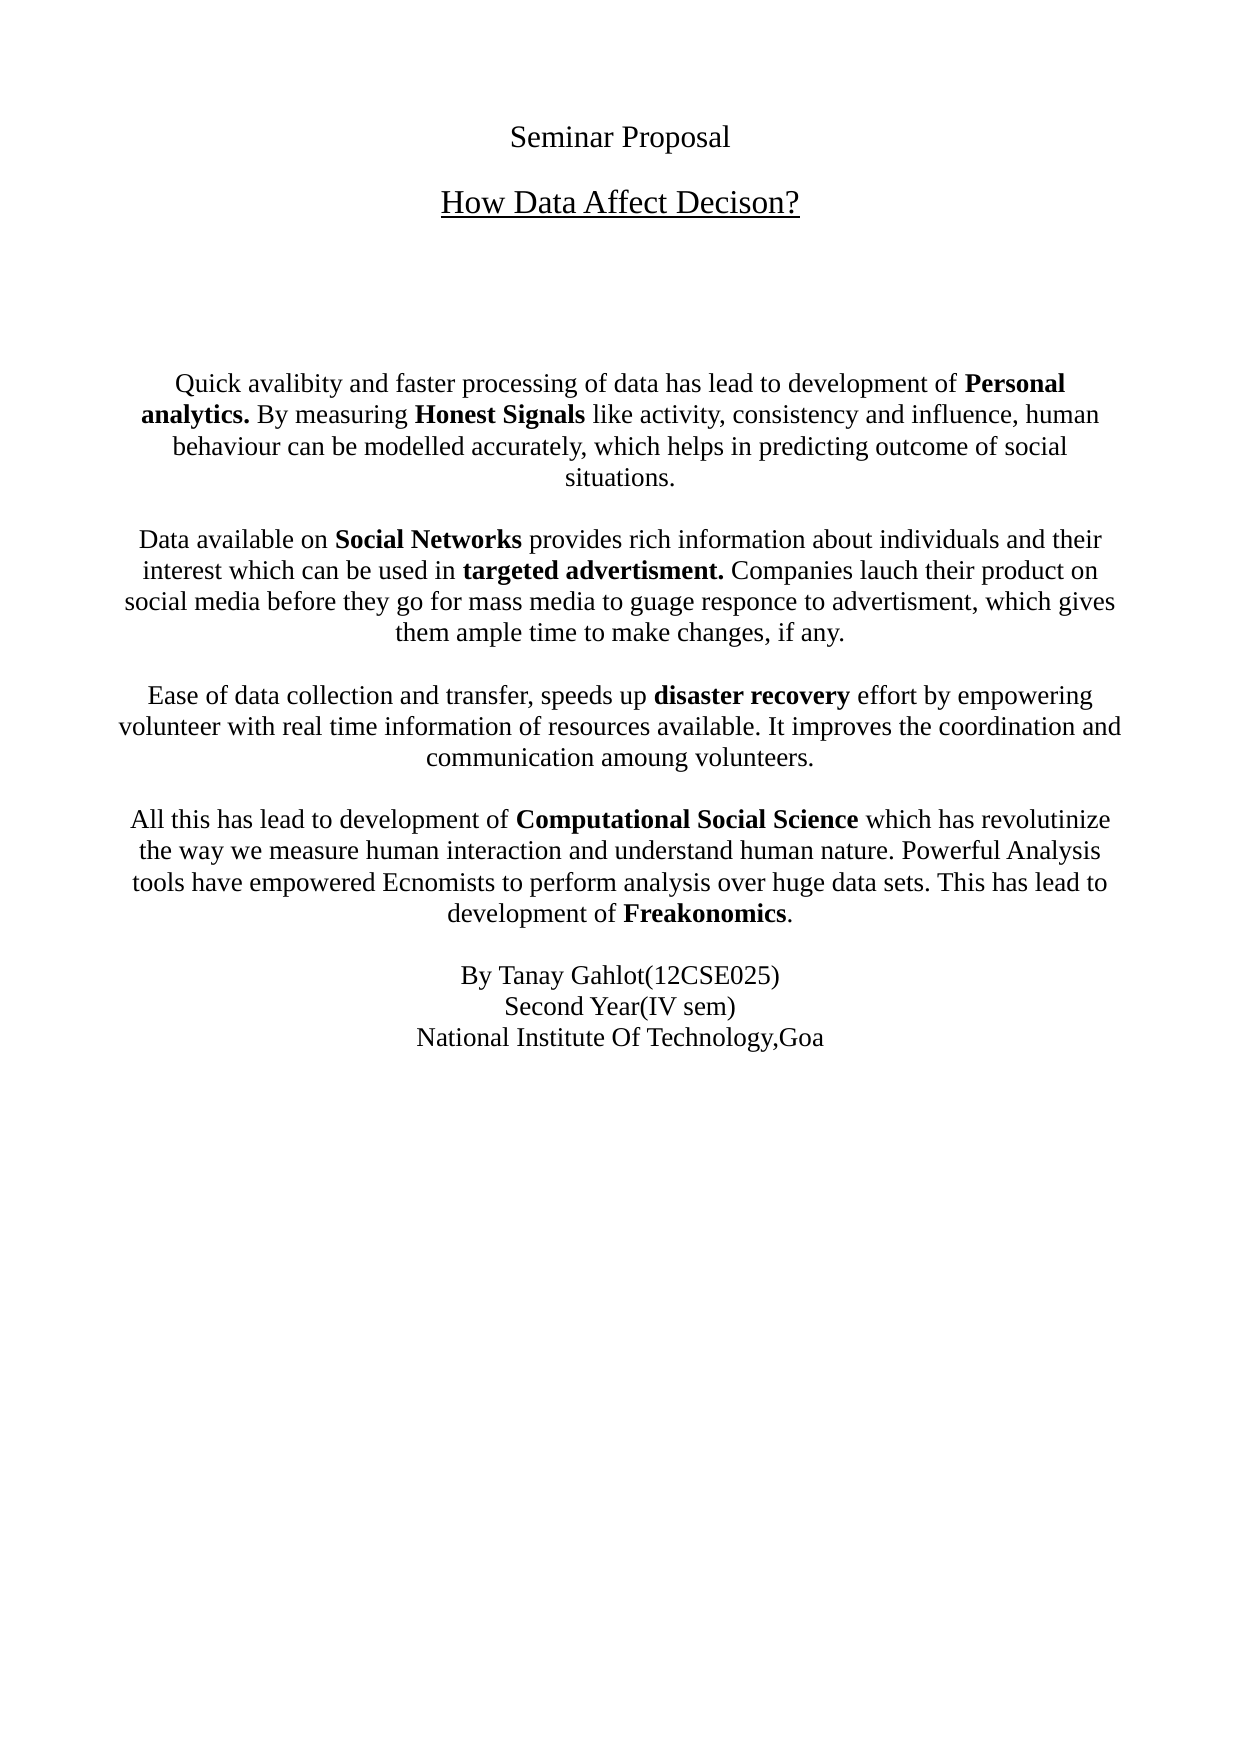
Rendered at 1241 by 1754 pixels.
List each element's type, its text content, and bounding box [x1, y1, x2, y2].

text Second Year(IV sem) [118, 990, 1122, 1021]
text All this has lead to development of Computational Social Science which has revolutinize the way we measure human interaction and understand human nature. Powerful Analysis tools have empowered Ecnomists to perform analysis over huge data sets. This has lead to development of Freakonomics. [118, 803, 1122, 928]
text How Data Affect Decison? [118, 183, 1122, 221]
text National Institute Of Technology,Goa [118, 1021, 1122, 1052]
text By Tanay Gahlot(12CSE025) [118, 959, 1122, 990]
text Seminar Proposal [118, 118, 1122, 154]
text Ease of data collection and transfer, speeds up disaster recovery effort by empowering volunteer with real time information of resources available. It improves the coordination and communication amoung volunteers. [118, 679, 1122, 772]
text Quick avalibity and faster processing of data has lead to development of Personal analytics. By measuring Honest Signals like activity, consistency and influence, human behaviour can be modelled accurately, which helps in predicting outcome of social situations. [118, 367, 1122, 492]
text Data available on Social Networks provides rich information about individuals and their interest which can be used in targeted advertisment. Companies lauch their product on social media before they go for mass media to guage responce to advertisment, which gives them ample time to make changes, if any. [118, 523, 1122, 648]
